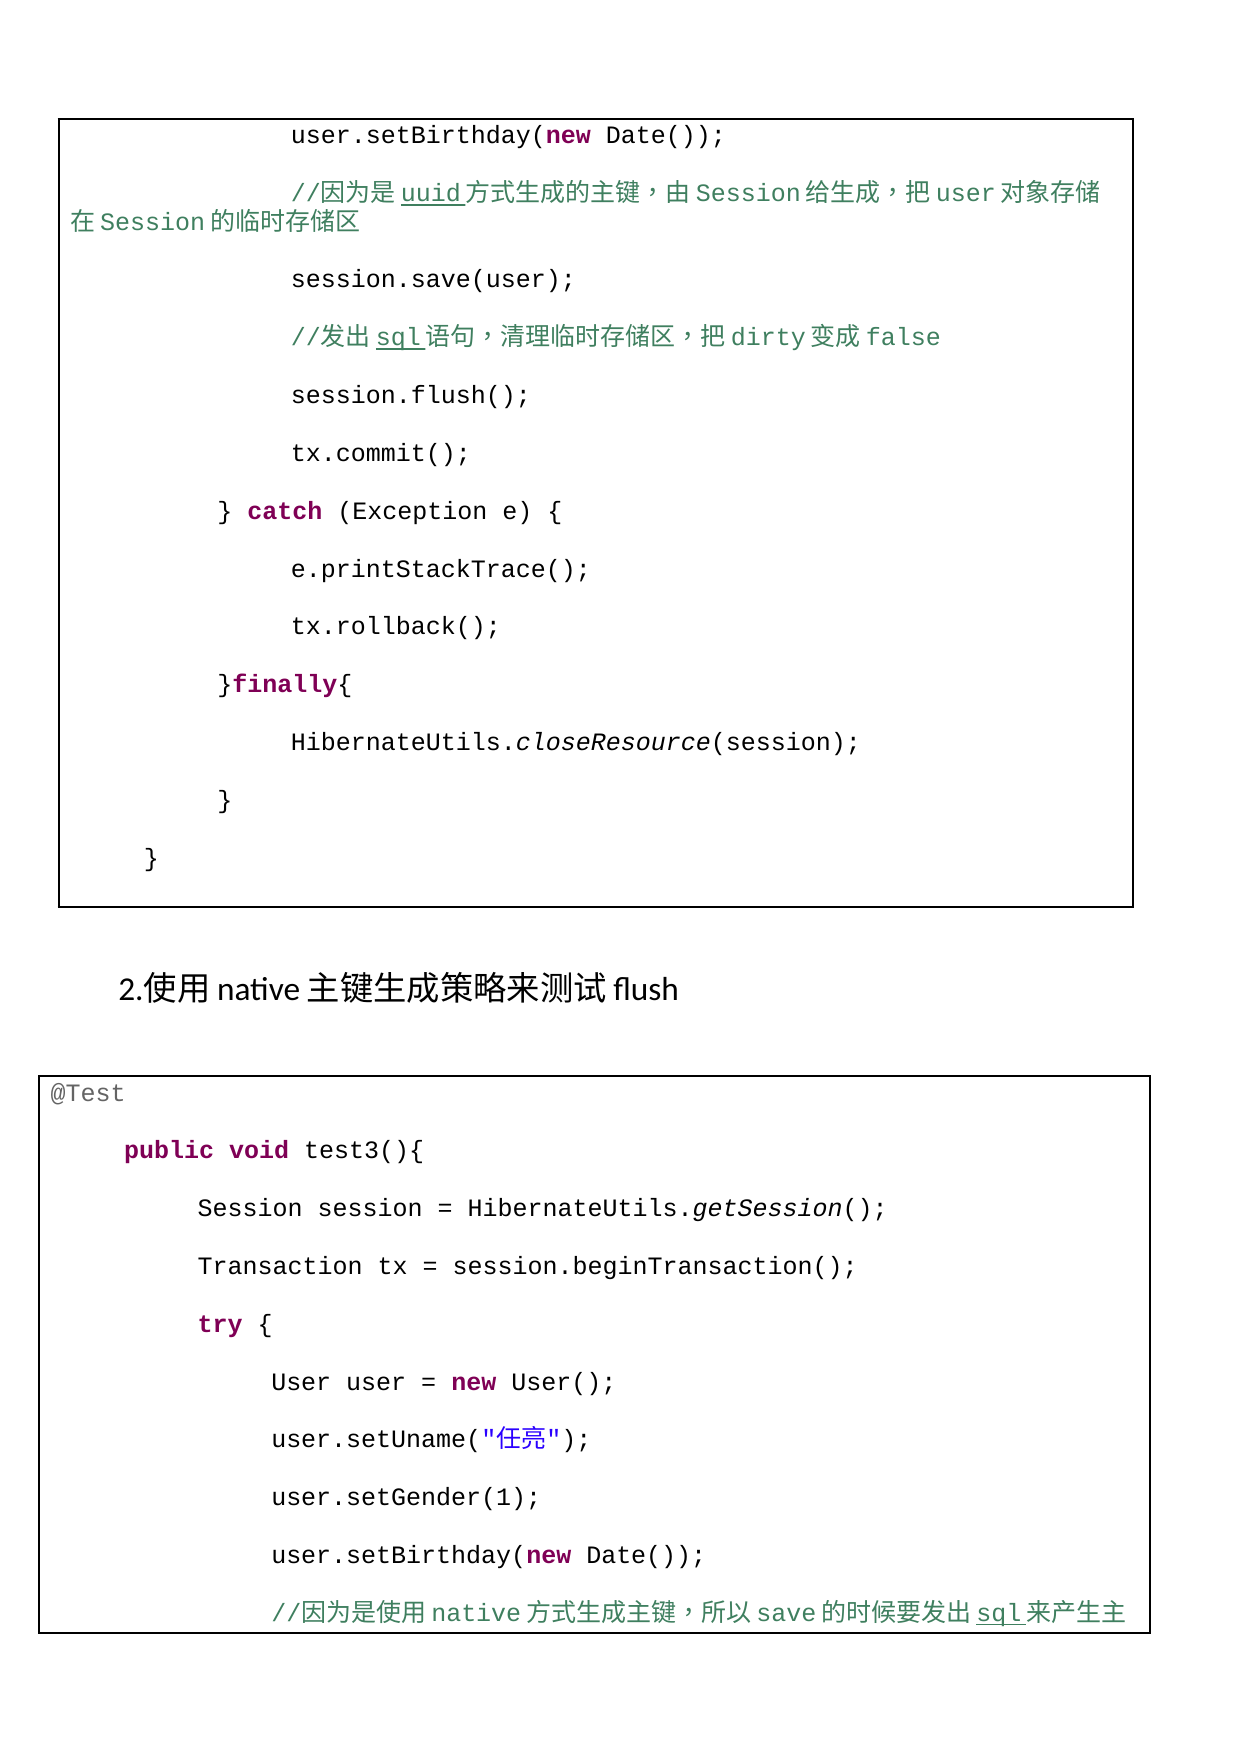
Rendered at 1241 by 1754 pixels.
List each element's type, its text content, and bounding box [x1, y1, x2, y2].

table_header @Test public void test3(){ Session session = HibernateUtils.getSession(); Transaction tx = session.beginTransaction(); try { User user = new User(); user.setUname("任亮"); user.setGender(1); user.setBirthday(new Date()); //因为是使用native方式生成主键，所以save的时候要发出sql来产生主 [40, 1077, 1149, 1632]
table_header user.setBirthday(new Date()); //因为是uuid方式生成的主键，由Session给生成，把user对象存储在Session的临时存储区 session.save(user); //发出sql语句，清理临时存储区，把dirty变成false session.flush(); tx.commit(); } catch (Exception e) { e.printStackTrace(); tx.rollback(); }finally{ HibernateUtils.closeResource(session); } } [60, 120, 1132, 906]
text 2.使用native主键生成策略来测试flush [118, 961, 1122, 1009]
